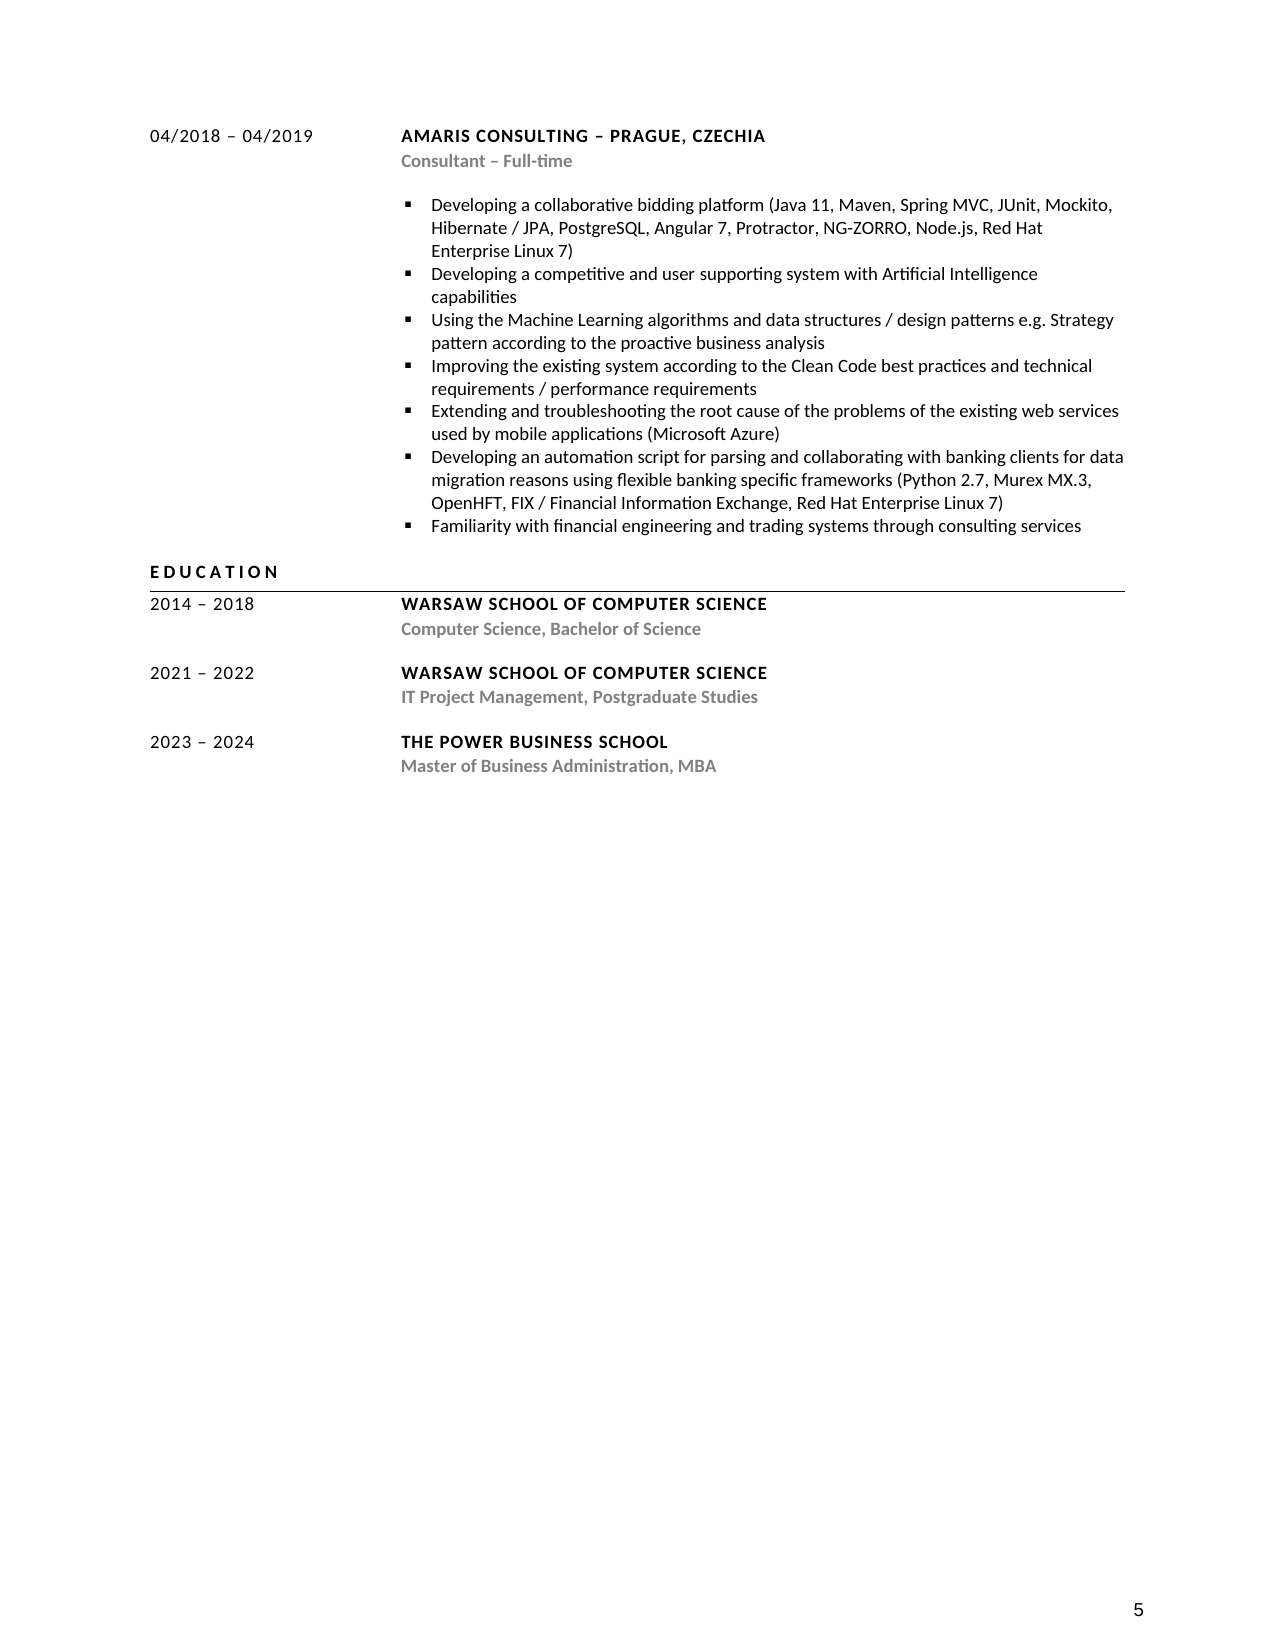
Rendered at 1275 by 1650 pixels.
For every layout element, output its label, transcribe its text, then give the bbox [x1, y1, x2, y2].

list Improving the existing system according to the Clean Code best practices and technical requirements / performance requirements [404, 354, 1125, 399]
text 2023 – 2024 The Power Business School [150, 730, 1125, 753]
text IT Project Management, Postgraduate Studies [150, 684, 1125, 709]
text 2021 – 2022 Warsaw School of Computer Science [150, 661, 1125, 684]
list Developing a competitive and user supporting system with Artificial Intelligence capabilities [404, 262, 1125, 308]
text Computer Science, Bachelor of Science [150, 615, 1125, 640]
list Using the Machine Learning algorithms and data structures / design patterns e.g. Strategy pattern according to the proactive business analysis [404, 308, 1125, 354]
text Master of Business Administration, MBA [150, 753, 1125, 778]
list Developing an automation script for parsing and collaborating with banking clients for data migration reasons using flexible banking specific frameworks (Python 2.7, Murex MX.3, OpenHFT, FIX / Financial Information Exchange, Red Hat Enterprise Linux 7) [404, 445, 1125, 514]
subtitle EDUCATION [150, 560, 1125, 591]
text 2014 – 2018 Warsaw School of Computer Science [150, 592, 1125, 615]
list Developing a collaborative bidding platform (Java 11, Maven, Spring MVC, JUnit, Mockito, Hibernate / JPA, PostgreSQL, Angular 7, Protractor, NG-ZORRO, Node.js, Red Hat Enterprise Linux 7) [404, 193, 1125, 262]
list Familiarity with financial engineering and trading systems through consulting services [404, 514, 1125, 537]
text Consultant – Full-time [150, 147, 1125, 172]
list Extending and troubleshooting the root cause of the problems of the existing web services used by mobile applications (Microsoft Azure) [404, 399, 1125, 445]
text 04/2018 – 04/2019 Amaris Consulting – Prague, Czechia [150, 124, 1125, 147]
